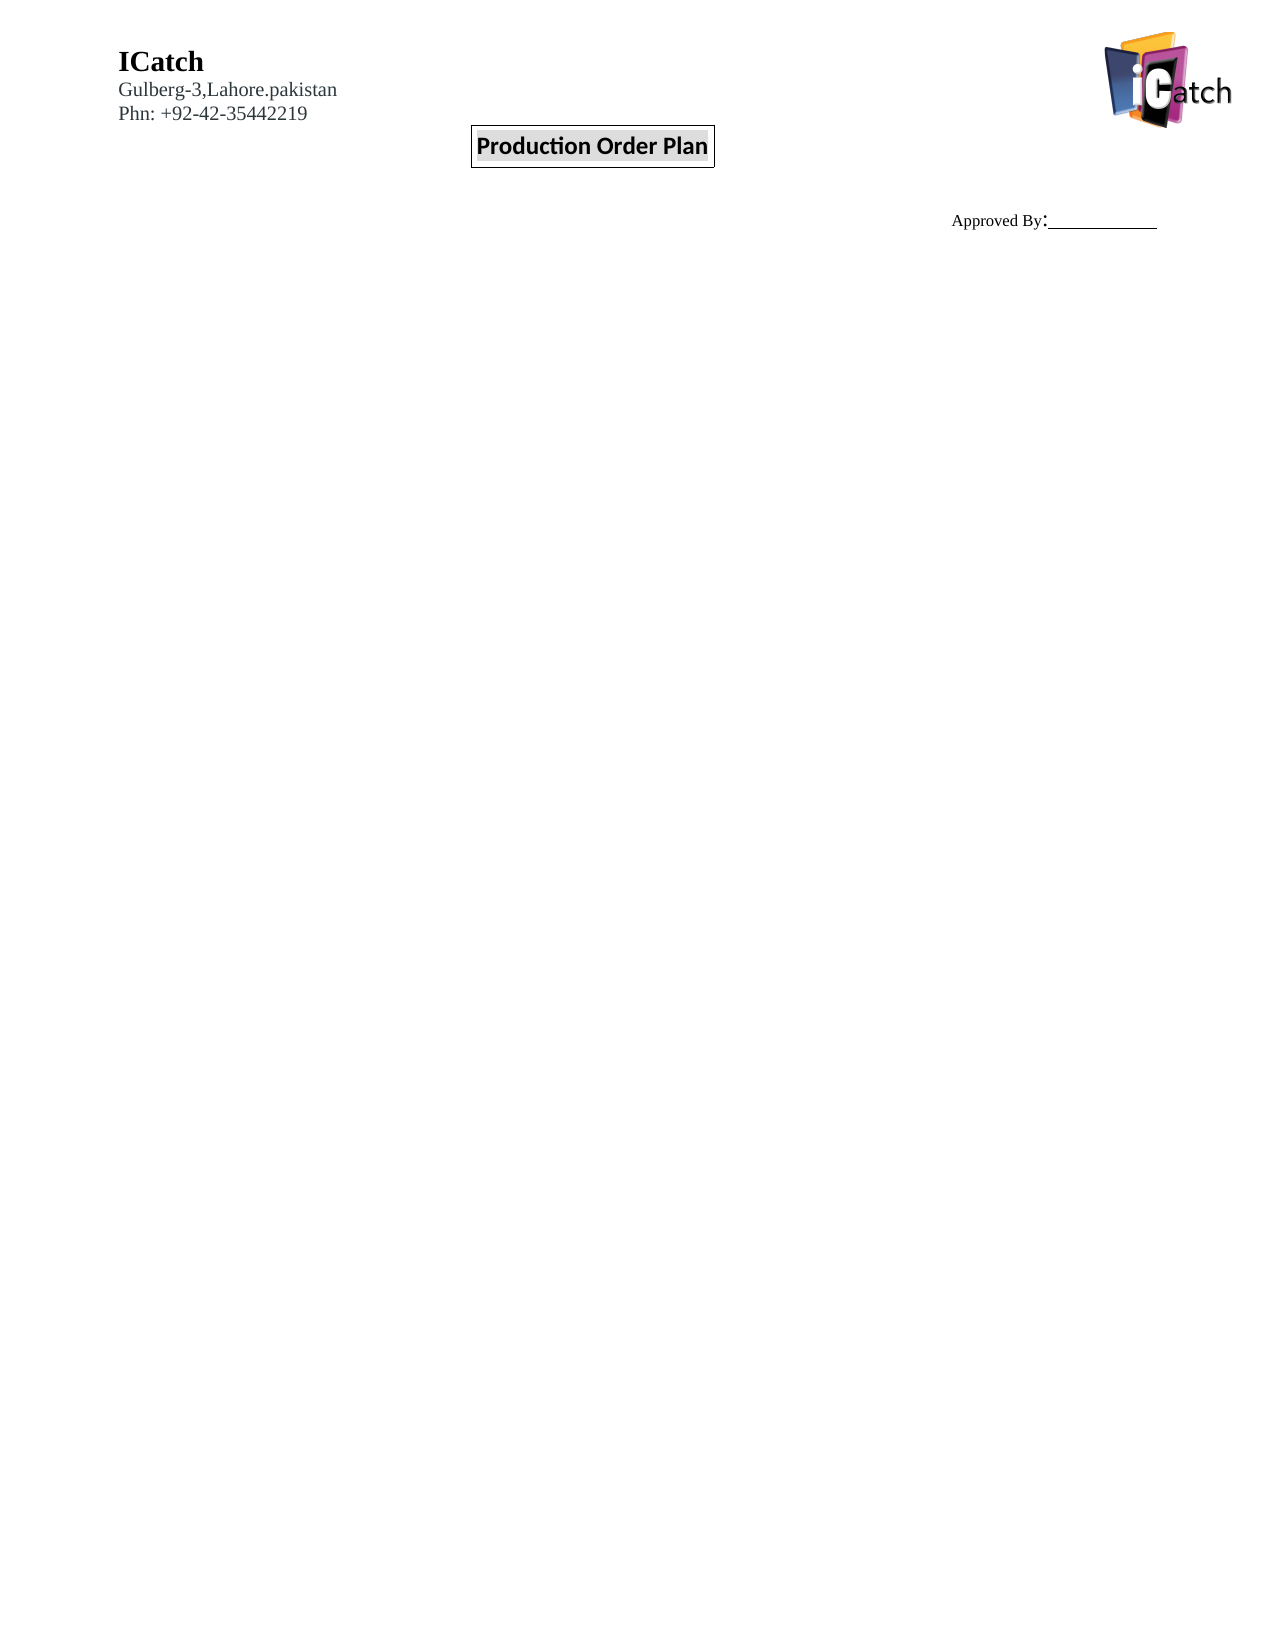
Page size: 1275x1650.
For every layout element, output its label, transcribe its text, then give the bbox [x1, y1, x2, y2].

text Approved By: [118, 205, 1157, 231]
picture [1104, 32, 1232, 128]
